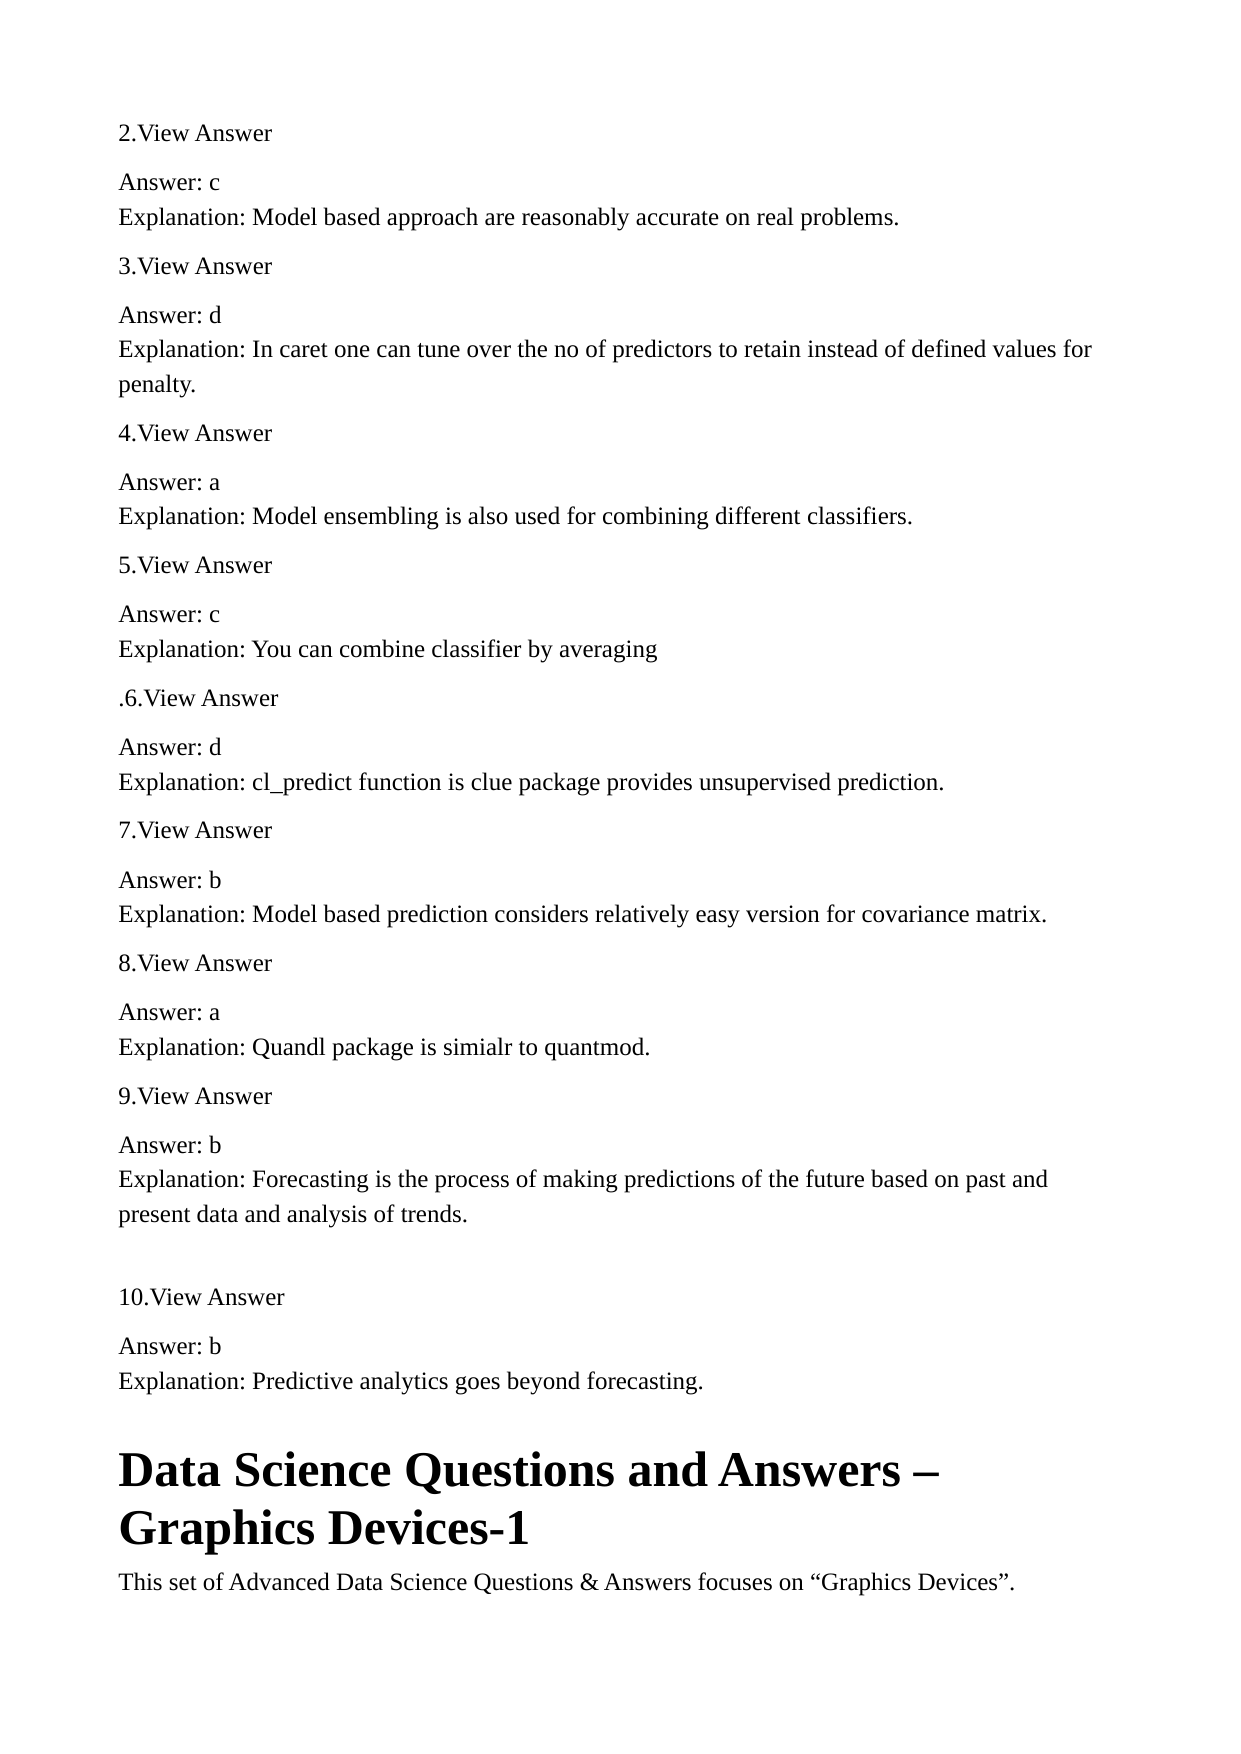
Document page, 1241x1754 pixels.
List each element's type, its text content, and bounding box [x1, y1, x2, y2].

text Answer: d Explanation: In caret one can tune over the no of predictors to retain instead of defined values for penalty. [118, 300, 1122, 397]
text 7.View Answer [118, 816, 1122, 844]
text This set of Advanced Data Science Questions & Answers focuses on “Graphics Devices”. [118, 1567, 1122, 1596]
text 8.View Answer [118, 948, 1122, 977]
text Answer: d Explanation: cl_predict function is clue package provides unsupervised prediction. [118, 732, 1122, 795]
text 4.View Answer [118, 418, 1122, 447]
text Answer: a Explanation: Model ensembling is also used for combining different classifiers. [118, 467, 1122, 530]
text .6.View Answer [118, 683, 1122, 712]
text Answer: a Explanation: Quandl package is simialr to quantmod. [118, 997, 1122, 1061]
text 9.View Answer [118, 1081, 1122, 1109]
text Answer: c Explanation: You can combine classifier by averaging [118, 599, 1122, 663]
text 10.View Answer [118, 1248, 1122, 1311]
text Answer: b Explanation: Model based prediction considers relatively easy version for covariance matrix. [118, 865, 1122, 928]
text 2.View Answer [118, 118, 1122, 147]
text Answer: b Explanation: Forecasting is the process of making predictions of the future based on past and present data and analysis of trends. [118, 1130, 1122, 1228]
text Answer: b Explanation: Predictive analytics goes beyond forecasting. [118, 1331, 1122, 1395]
text 3.View Answer [118, 251, 1122, 279]
text Answer: c Explanation: Model based approach are reasonably accurate on real problems. [118, 167, 1122, 230]
subtitle Data Science Questions and Answers – Graphics Devices-1 [118, 1440, 1122, 1555]
text 5.View Answer [118, 550, 1122, 579]
